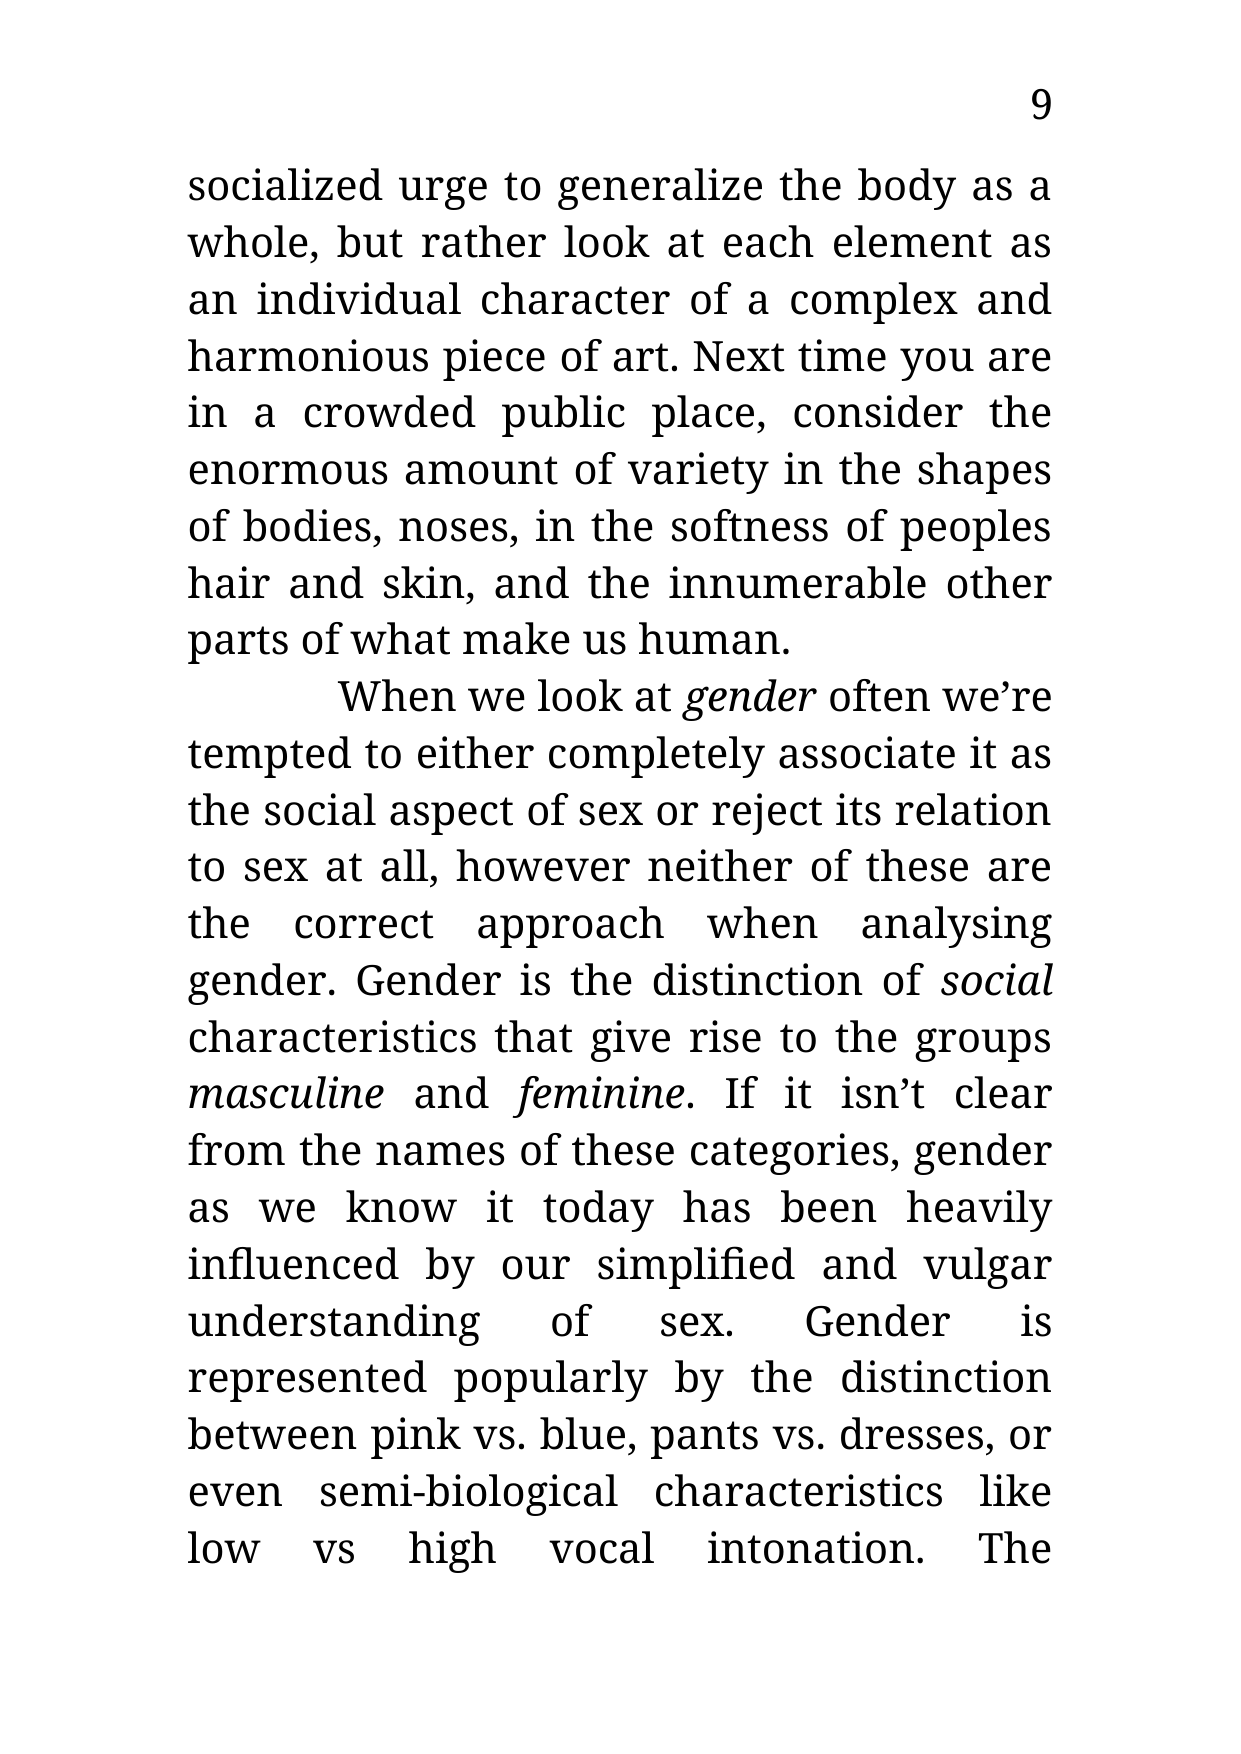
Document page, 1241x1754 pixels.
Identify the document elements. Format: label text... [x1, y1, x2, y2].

text When we look at gender often we’re tempted to either completely associate it as the social aspect of sex or reject its relation to sex at all, however neither of these are the correct approach when analysing gender. Gender is the distinction of social characteristics that give rise to the groups masculine and feminine. If it isn’t clear from the names of these categories, gender as we know it today has been heavily influenced by our simplified and vulgar understanding of sex. Gender is represented popularly by the distinction between pink vs. blue, pants vs. dresses, or even semi-biological characteristics like low vs high vocal intonation. The [187, 667, 1053, 1575]
text socialized urge to generalize the body as a whole, but rather look at each element as an individual character of a complex and harmonious piece of art. Next time you are in a crowded public place, consider the enormous amount of variety in the shapes of bodies, noses, in the softness of peoples hair and skin, and the innumerable other parts of what make us human. [187, 156, 1053, 667]
